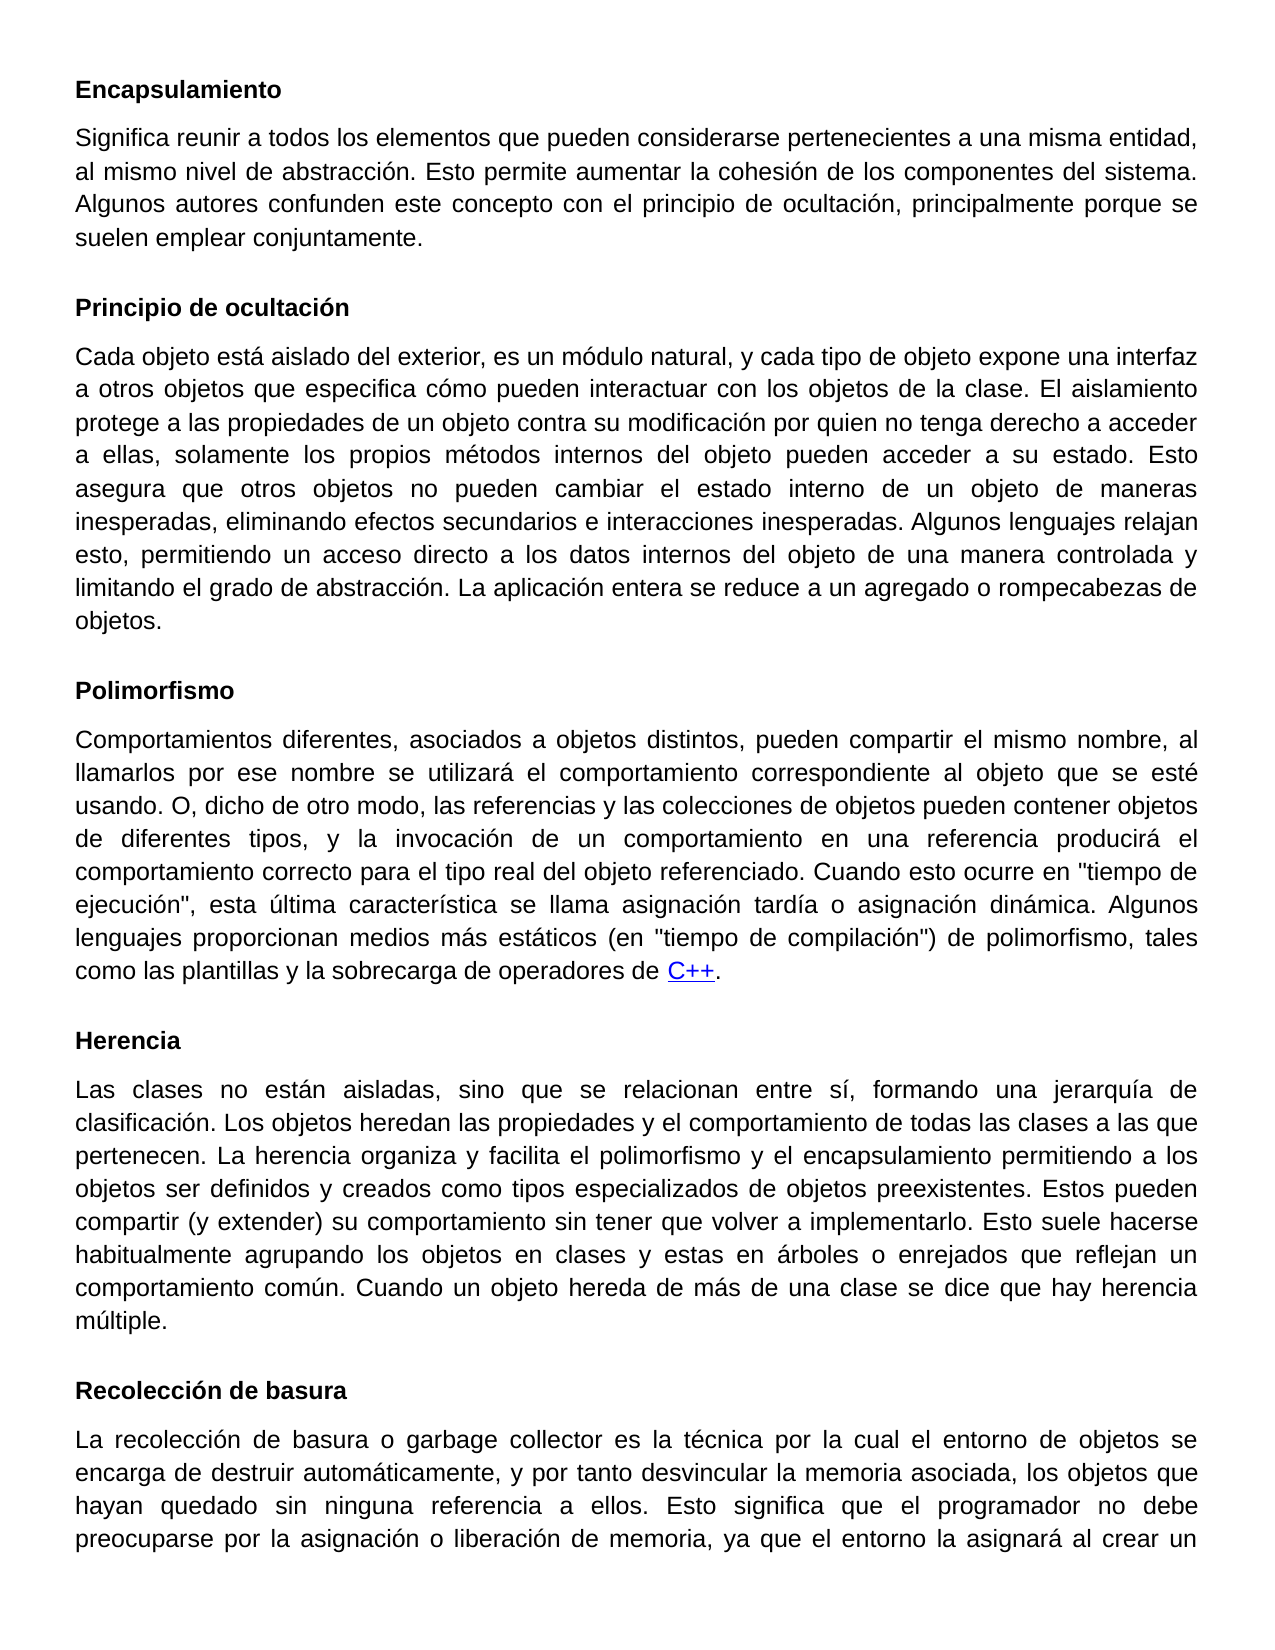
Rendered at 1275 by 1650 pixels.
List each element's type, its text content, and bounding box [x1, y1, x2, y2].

text Cada objeto está aislado del exterior, es un módulo natural, y cada tipo de objeto expone una interfaz a otros objetos que especifica cómo pueden interactuar con los objetos de la clase. El aislamiento protege a las propiedades de un objeto contra su modificación por quien no tenga derecho a acceder a ellas, solamente los propios métodos internos del objeto pueden acceder a su estado. Esto asegura que otros objetos no pueden cambiar el estado interno de un objeto de maneras inesperadas, eliminando efectos secundarios e interacciones inesperadas. Algunos lenguajes relajan esto, permitiendo un acceso directo a los datos internos del objeto de una manera controlada y limitando el grado de abstracción. La aplicación entera se reduce a un agregado o rompecabezas de objetos. [75, 341, 1200, 634]
subtitle Principio de ocultación [75, 293, 1200, 322]
subtitle Recolección de basura [75, 1376, 1200, 1405]
text La recolección de basura o garbage collector es la técnica por la cual el entorno de objetos se encarga de destruir automáticamente, y por tanto desvincular la memoria asociada, los objetos que hayan quedado sin ninguna referencia a ellos. Esto significa que el programador no debe preocuparse por la asignación o liberación de memoria, ya que el entorno la asignará al crear un [75, 1425, 1200, 1553]
subtitle Herencia [75, 1026, 1200, 1055]
subtitle Encapsulamiento [75, 75, 1200, 104]
text Significa reunir a todos los elementos que pueden considerarse pertenecientes a una misma entidad, al mismo nivel de abstracción. Esto permite aumentar la cohesión de los componentes del sistema. Algunos autores confunden este concepto con el principio de ocultación, principalmente porque se suelen emplear conjuntamente. [75, 123, 1200, 251]
text Las clases no están aisladas, sino que se relacionan entre sí, formando una jerarquía de clasificación. Los objetos heredan las propiedades y el comportamiento de todas las clases a las que pertenecen. La herencia organiza y facilita el polimorfismo y el encapsulamiento permitiendo a los objetos ser definidos y creados como tipos especializados de objetos preexistentes. Estos pueden compartir (y extender) su comportamiento sin tener que volver a implementarlo. Esto suele hacerse habitualmente agrupando los objetos en clases y estas en árboles o enrejados que reflejan un comportamiento común. Cuando un objeto hereda de más de una clase se dice que hay herencia múltiple. [75, 1075, 1200, 1334]
subtitle Polimorfismo [75, 676, 1200, 705]
text Comportamientos diferentes, asociados a objetos distintos, pueden compartir el mismo nombre, al llamarlos por ese nombre se utilizará el comportamiento correspondiente al objeto que se esté usando. O, dicho de otro modo, las referencias y las colecciones de objetos pueden contener objetos de diferentes tipos, y la invocación de un comportamiento en una referencia producirá el comportamiento correcto para el tipo real del objeto referenciado. Cuando esto ocurre en "tiempo de ejecución", esta última característica se llama asignación tardía o asignación dinámica. Algunos lenguajes proporcionan medios más estáticos (en "tiempo de compilación") de polimorfismo, tales como las plantillas y la sobrecarga de operadores de C++. [75, 724, 1200, 984]
